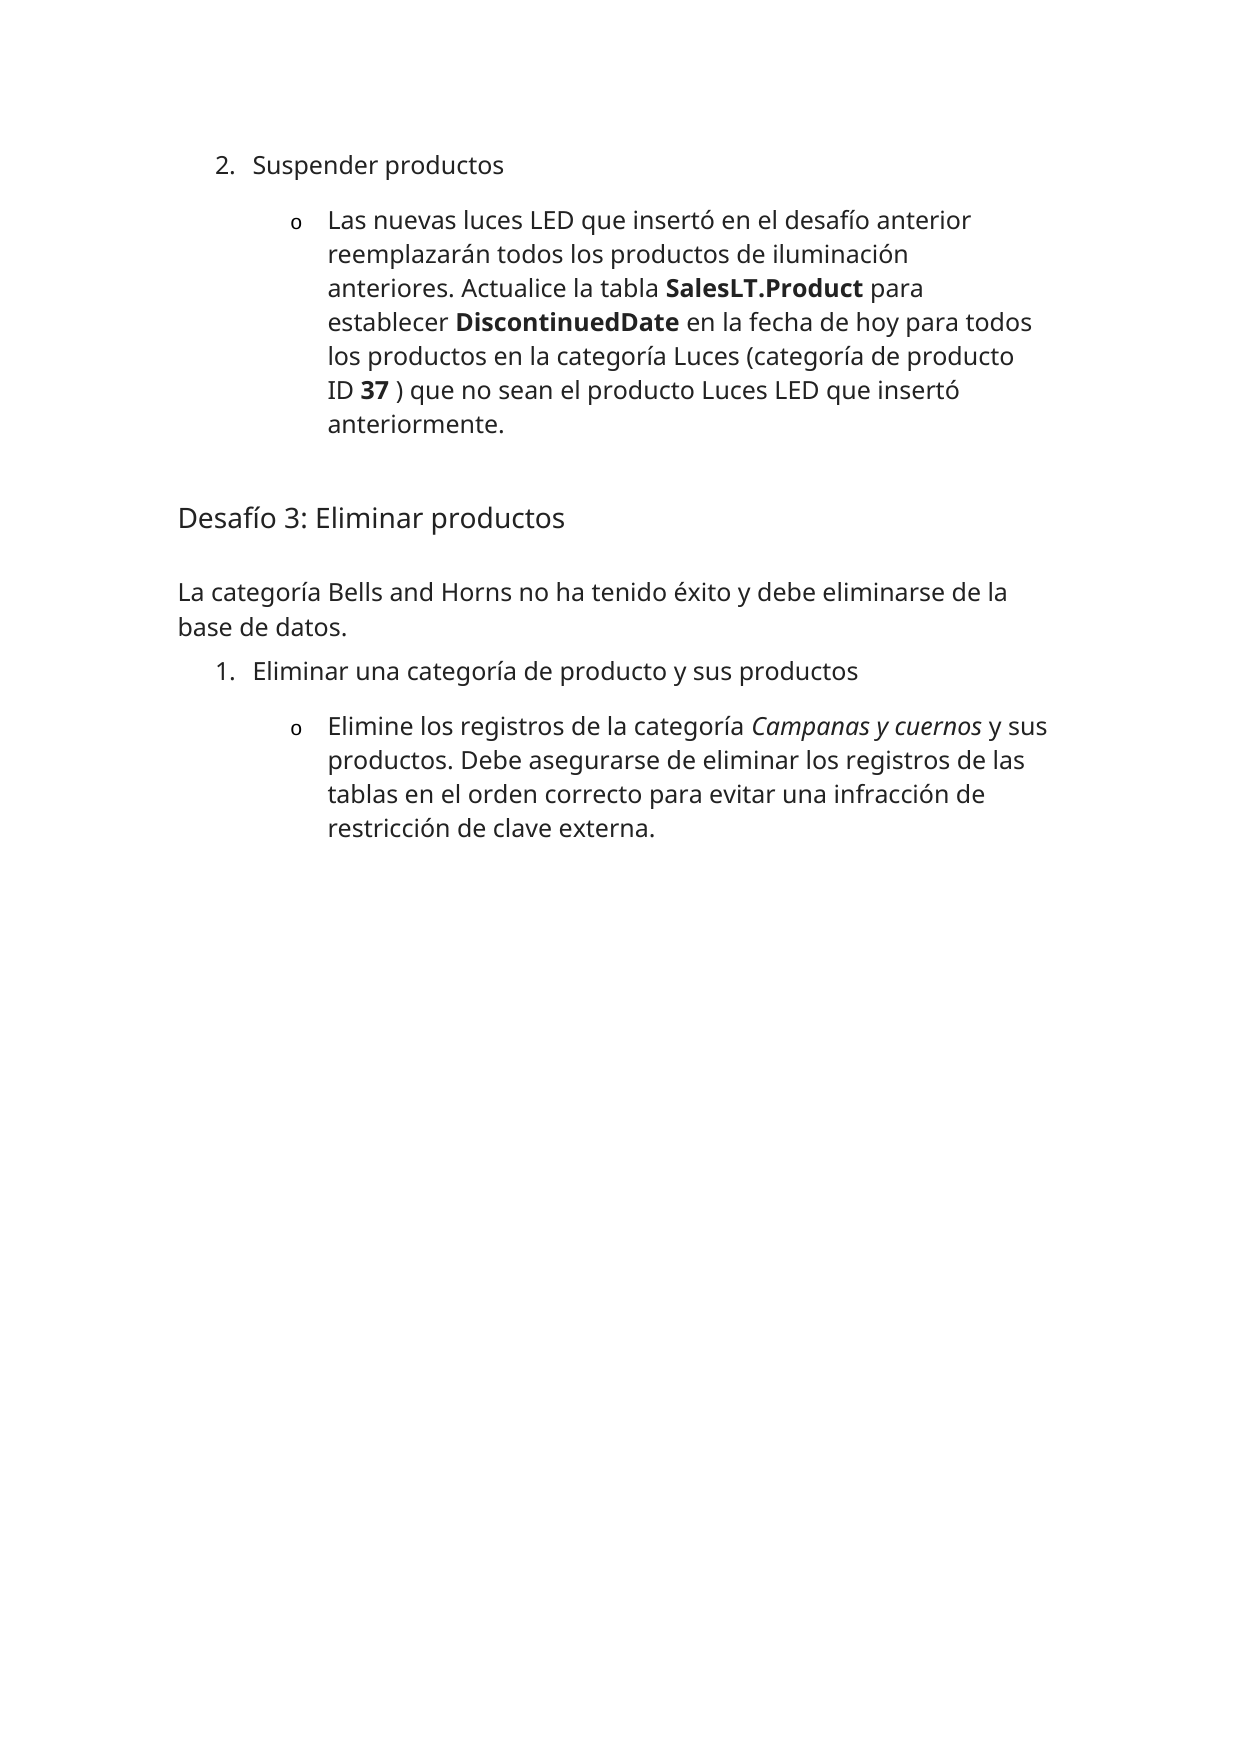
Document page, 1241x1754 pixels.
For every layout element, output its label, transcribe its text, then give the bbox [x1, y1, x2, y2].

subtitle Desafío 3: Eliminar productos [177, 498, 1063, 537]
list Suspender productos [215, 148, 1063, 182]
list Eliminar una categoría de producto y sus productos [215, 654, 1063, 688]
text La categoría Bells and Horns no ha tenido éxito y debe eliminarse de la base de datos. [177, 575, 1063, 643]
list Elimine los registros de la categoría Campanas y cuernos y sus productos. Debe asegurarse de eliminar los registros de las tablas en el orden correcto para evitar una infracción de restricción de clave externa. [290, 708, 1063, 845]
list Las nuevas luces LED que insertó en el desafío anterior reemplazarán todos los productos de iluminación anteriores. Actualice la tabla SalesLT.Product para establecer DiscontinuedDate en la fecha de hoy para todos los productos en la categoría Luces (categoría de producto ID 37 ) que no sean el producto Luces LED que insertó anteriormente. [290, 202, 1063, 441]
